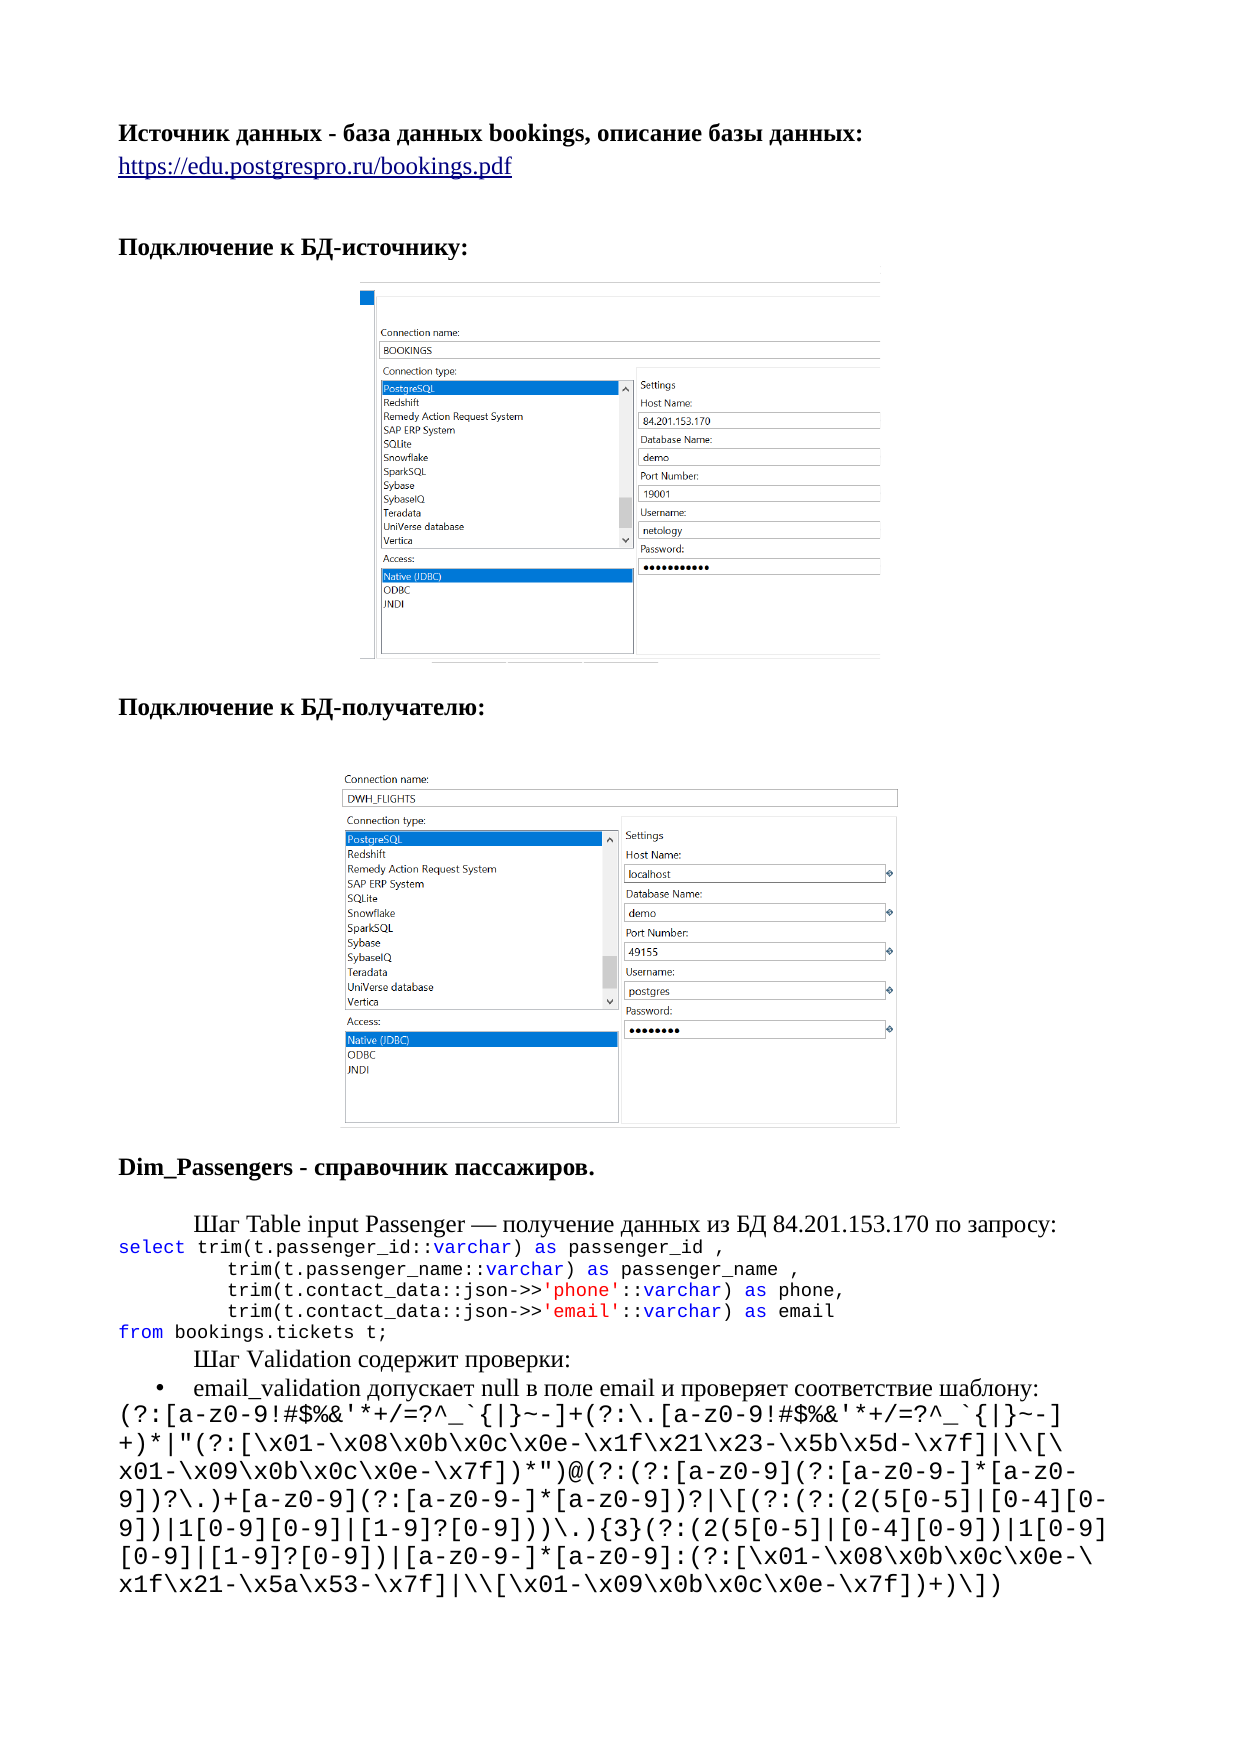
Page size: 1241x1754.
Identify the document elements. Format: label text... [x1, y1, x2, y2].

picture [340, 749, 900, 1131]
text trim(t.contact_data::json->>'phone'::varchar) as phone, [118, 1281, 1122, 1302]
text trim(t.passenger_name::varchar) as passenger_name , [118, 1259, 1122, 1281]
text Источник данных - база данных bookings, описание базы данных: https://edu.postgrespro.ru/bookings.pdf [118, 118, 1122, 213]
text Подключение к БД-получателю: [118, 692, 1122, 721]
text Шаг Validation содержит проверки: [118, 1344, 1122, 1373]
text Шаг Table input Passenger — получение данных из БД 84.201.153.170 по запросу: [118, 1209, 1122, 1238]
text Dim_Passengers - справочник пассажиров. [118, 1152, 1122, 1181]
picture [360, 260, 881, 663]
text select trim(t.passenger_id::varchar) as passenger_id , [118, 1238, 1122, 1259]
text (?:[a-z0-9!#$%&'*+/=?^_`{|}~-]+(?:\.[a-z0-9!#$%&'*+/=?^_`{|}~-]+)*|"(?:[\x01-\x08\x0b\x0c\x0e-\x1f\x21\x23-\x5b\x5d-\x7f]|\\[\x01-\x09\x0b\x0c\x0e-\x7f])*")@(?:(?:[a-z0-9](?:[a-z0-9-]*[a-z0-9])?\.)+[a-z0-9](?:[a-z0-9-]*[a-z0-9])?|\[(?:(?:(2(5[0-5]|[0-4][0-9])|1[0-9][0-9]|[1-9]?[0-9]))\.){3}(?:(2(5[0-5]|[0-4][0-9])|1[0-9][0-9]|[1-9]?[0-9])|[a-z0-9-]*[a-z0-9]:(?:[\x01-\x08\x0b\x0c\x0e-\x1f\x21-\x5a\x53-\x7f]|\\[\x01-\x09\x0b\x0c\x0e-\x7f])+)\]) [118, 1402, 1122, 1600]
list email_validation допускает null в поле email и проверяет соответствие шаблону: [156, 1373, 1122, 1402]
text Подключение к БД-источнику: [118, 232, 1122, 261]
text trim(t.contact_data::json->>'email'::varchar) as email [118, 1302, 1122, 1323]
text from bookings.tickets t; [118, 1323, 1122, 1344]
